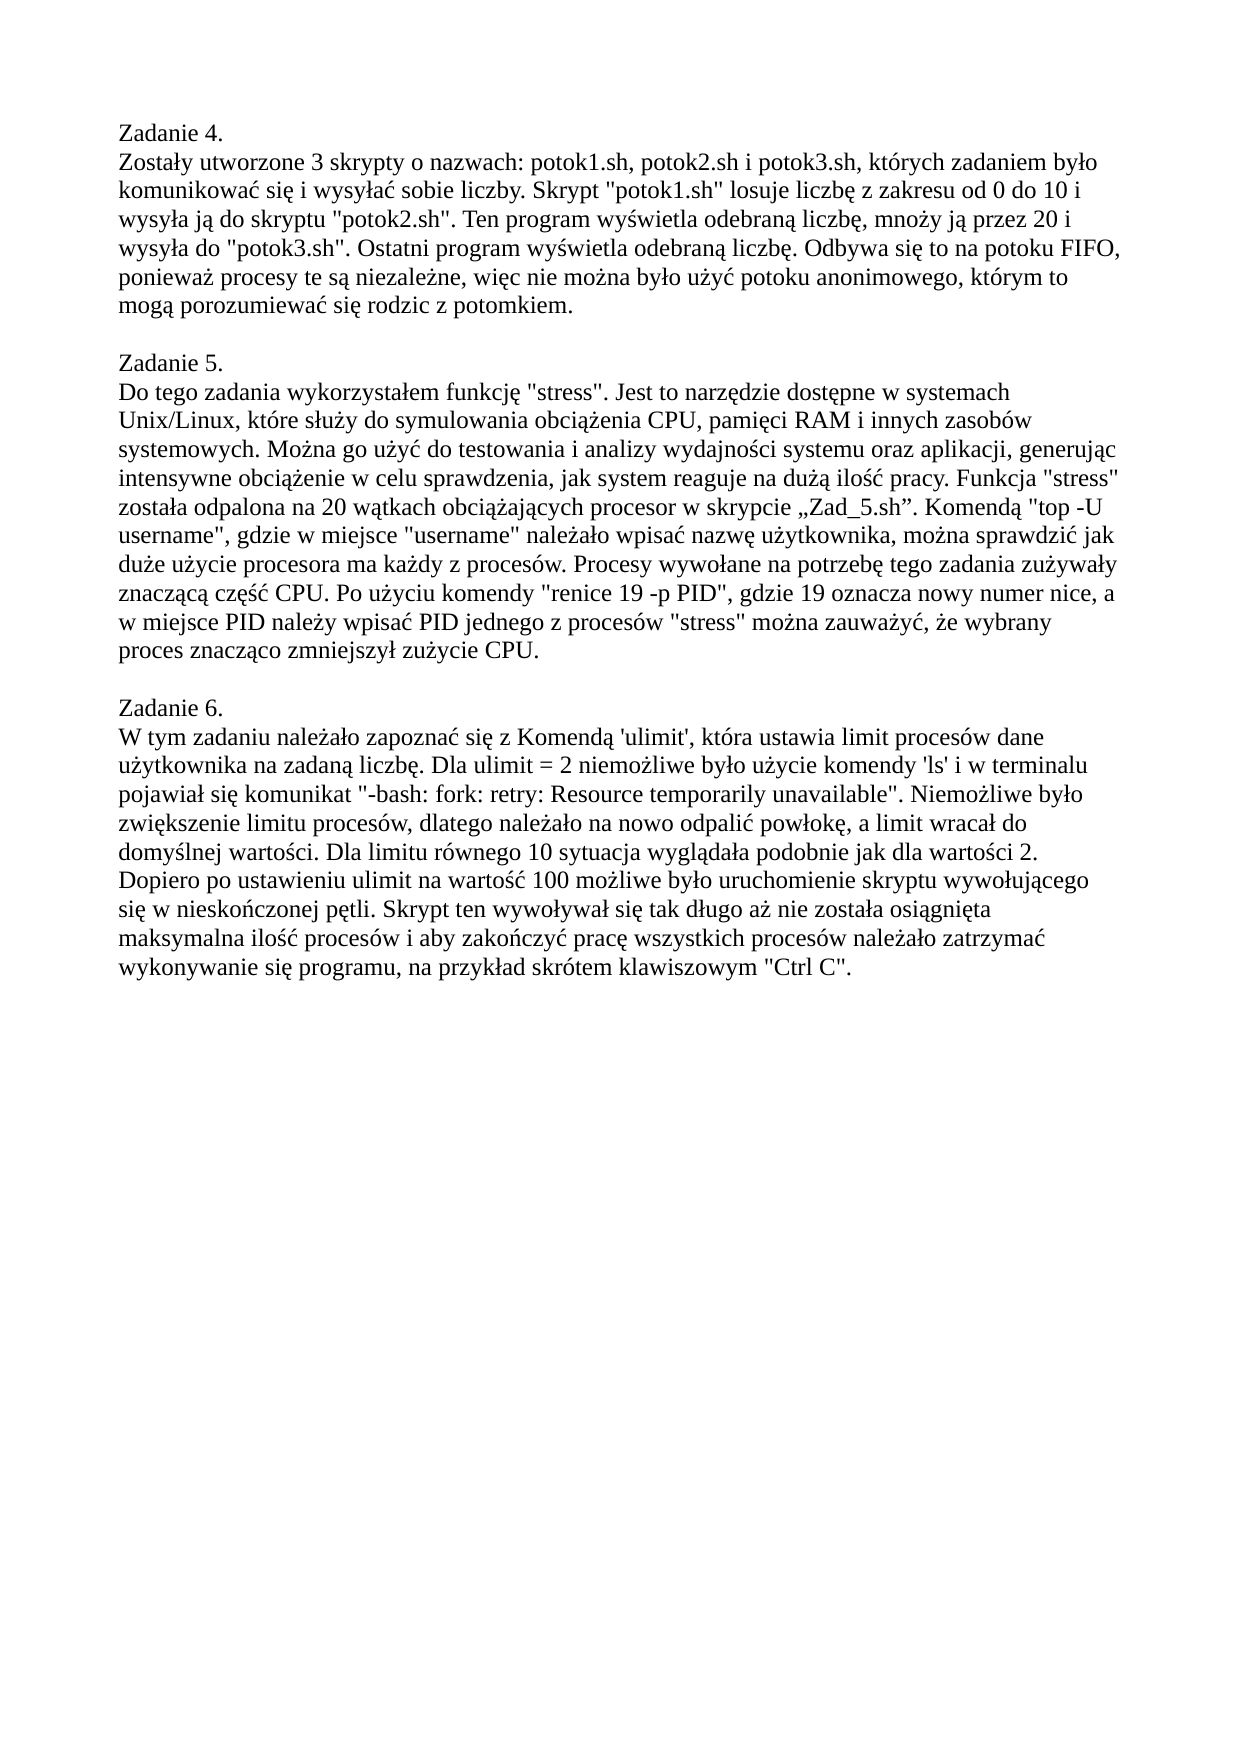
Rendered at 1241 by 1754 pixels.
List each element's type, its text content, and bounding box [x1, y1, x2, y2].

text Zadanie 4. [118, 118, 1122, 147]
text Zadanie 6. [118, 693, 1122, 722]
text Zostały utworzone 3 skrypty o nazwach: potok1.sh, potok2.sh i potok3.sh, których zadaniem było komunikować się i wysyłać sobie liczby. Skrypt "potok1.sh" losuje liczbę z zakresu od 0 do 10 i wysyła ją do skryptu "potok2.sh". Ten program wyświetla odebraną liczbę, mnoży ją przez 20 i wysyła do "potok3.sh". Ostatni program wyświetla odebraną liczbę. Odbywa się to na potoku FIFO, ponieważ procesy te są niezależne, więc nie można było użyć potoku anonimowego, którym to mogą porozumiewać się rodzic z potomkiem. [118, 147, 1122, 319]
text Zadanie 5. [118, 348, 1122, 377]
text W tym zadaniu należało zapoznać się z Komendą 'ulimit', która ustawia limit procesów dane użytkownika na zadaną liczbę. Dla ulimit = 2 niemożliwe było użycie komendy 'ls' i w terminalu pojawiał się komunikat "-bash: fork: retry: Resource temporarily unavailable". Niemożliwe było zwiększenie limitu procesów, dlatego należało na nowo odpalić powłokę, a limit wracał do domyślnej wartości. Dla limitu równego 10 sytuacja wyglądała podobnie jak dla wartości 2. Dopiero po ustawieniu ulimit na wartość 100 możliwe było uruchomienie skryptu wywołującego się w nieskończonej pętli. Skrypt ten wywoływał się tak długo aż nie została osiągnięta maksymalna ilość procesów i aby zakończyć pracę wszystkich procesów należało zatrzymać wykonywanie się programu, na przykład skrótem klawiszowym "Ctrl C". [118, 722, 1122, 981]
text Do tego zadania wykorzystałem funkcję "stress". Jest to narzędzie dostępne w systemach Unix/Linux, które służy do symulowania obciążenia CPU, pamięci RAM i innych zasobów systemowych. Można go użyć do testowania i analizy wydajności systemu oraz aplikacji, generując intensywne obciążenie w celu sprawdzenia, jak system reaguje na dużą ilość pracy. Funkcja "stress" została odpalona na 20 wątkach obciążających procesor w skrypcie „Zad_5.sh”. Komendą "top -U username", gdzie w miejsce "username" należało wpisać nazwę użytkownika, można sprawdzić jak duże użycie procesora ma każdy z procesów. Procesy wywołane na potrzebę tego zadania zużywały znaczącą część CPU. Po użyciu komendy "renice 19 -p PID", gdzie 19 oznacza nowy numer nice, a w miejsce PID należy wpisać PID jednego z procesów "stress" można zauważyć, że wybrany proces znacząco zmniejszył zużycie CPU. [118, 377, 1122, 664]
